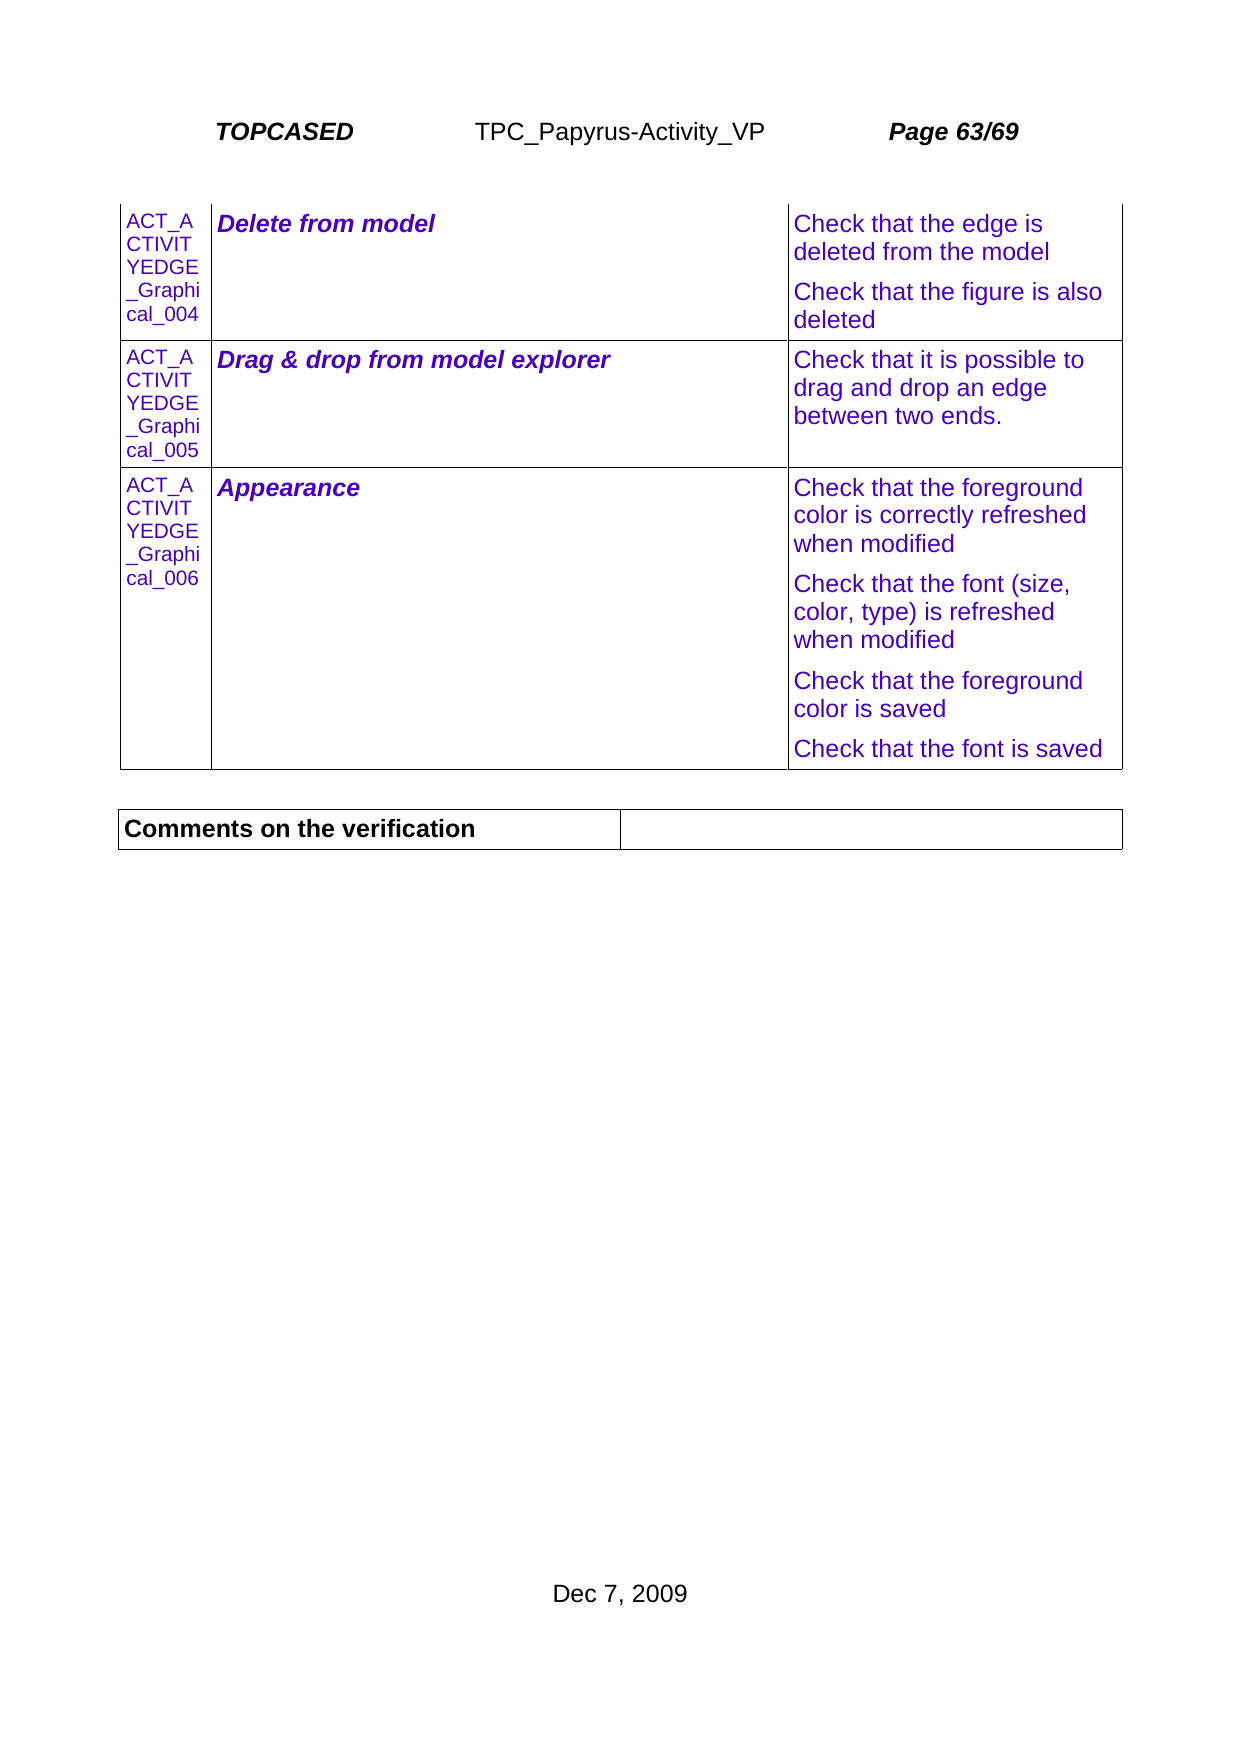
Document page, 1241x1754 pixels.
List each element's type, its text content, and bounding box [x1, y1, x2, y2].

table_cell ACT_ACTIVITYEDGE_Graphical_006 [121, 468, 211, 769]
table_cell ACT_ACTIVITYEDGE_Graphical_005 [121, 341, 211, 467]
table_cell Check that the foreground color is correctly refreshed when modified Check that the font (size, color, type) is refreshed when modified Check that the foreground color is saved Check that the font is saved [789, 468, 1122, 769]
table_cell Drag & drop from model explorer [212, 341, 787, 467]
table_cell Check that it is possible to drag and drop an edge between two ends. [789, 341, 1122, 467]
table_cell Appearance [212, 468, 787, 769]
table_cell ACT_ACTIVITYEDGE_Graphical_004 [121, 204, 211, 340]
table_header Comments on the verification [119, 810, 620, 849]
table_cell Delete from model [212, 204, 787, 340]
table_cell Check that the edge is deleted from the model Check that the figure is also deleted [789, 204, 1122, 340]
table_header [621, 810, 1122, 849]
